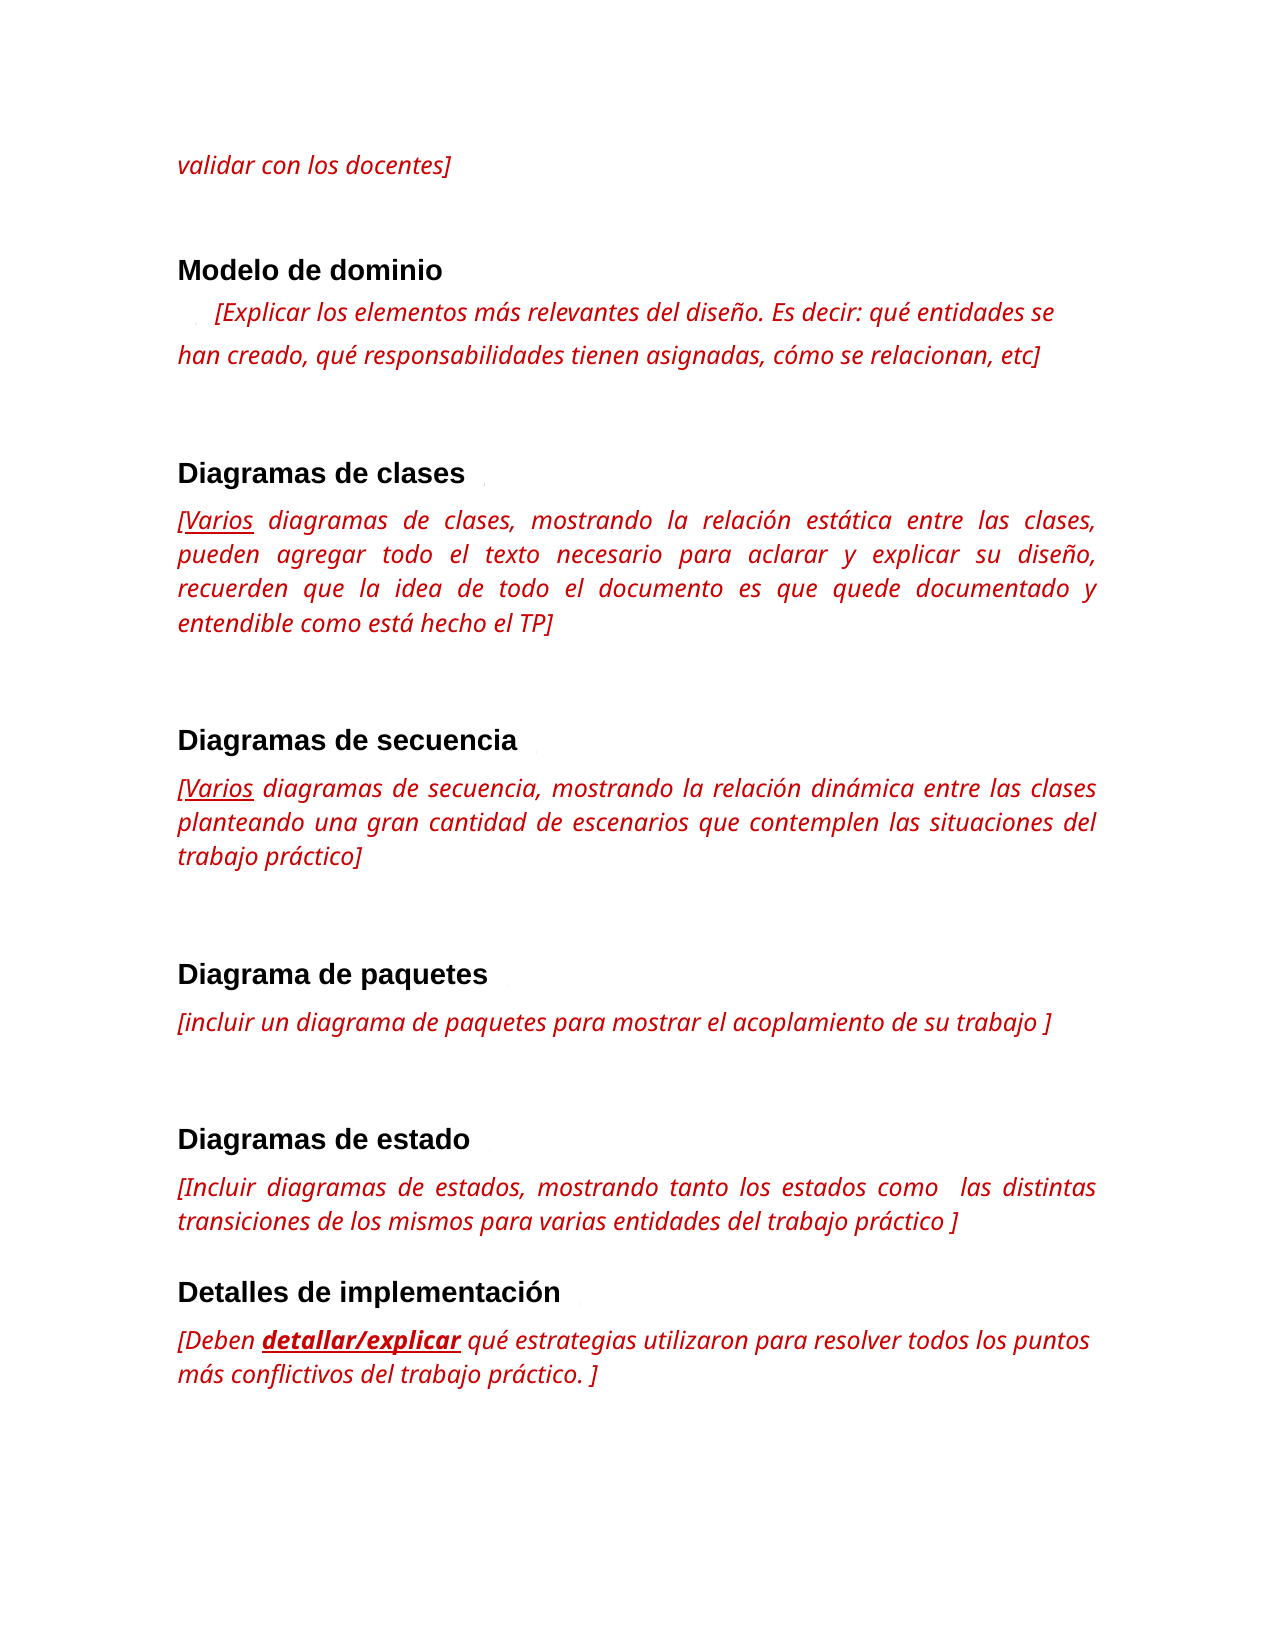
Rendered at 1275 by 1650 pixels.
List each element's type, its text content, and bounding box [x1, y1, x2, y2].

subtitle Modelo de dominio [177, 253, 1098, 287]
text [Varios diagramas de clases, mostrando la relación estática entre las clases, pueden agregar todo el texto necesario para aclarar y explicar su diseño, recuerden que la idea de todo el documento es que quede documentado y entendible como está hecho el TP] [177, 503, 1098, 639]
text validar con los docentes] [177, 148, 1098, 182]
subtitle Diagrama de paquetes [177, 957, 1098, 996]
text [Varios diagramas de secuencia, mostrando la relación dinámica entre las clases planteando una gran cantidad de escenarios que contemplen las situaciones del trabajo práctico] [177, 771, 1098, 873]
subtitle Diagramas de clases [177, 456, 1098, 495]
subtitle Diagramas de estado [177, 1122, 1098, 1161]
text [Explicar los elementos más relevantes del diseño. Es decir: qué entidades se han creado, qué responsabilidades tienen asignadas, cómo se relacionan, etc] [177, 295, 1098, 372]
subtitle Detalles de implementación [177, 1275, 1098, 1314]
text [Deben detallar/explicar qué estrategias utilizaron para resolver todos los puntos más conflictivos del trabajo práctico. ] [177, 1322, 1098, 1391]
text [Incluir diagramas de estados, mostrando tanto los estados como las distintas transiciones de los mismos para varias entidades del trabajo práctico ] [177, 1169, 1098, 1238]
text [incluir un diagrama de paquetes para mostrar el acoplamiento de su trabajo ] [177, 1004, 1098, 1038]
subtitle Diagramas de secuencia [177, 723, 1098, 762]
